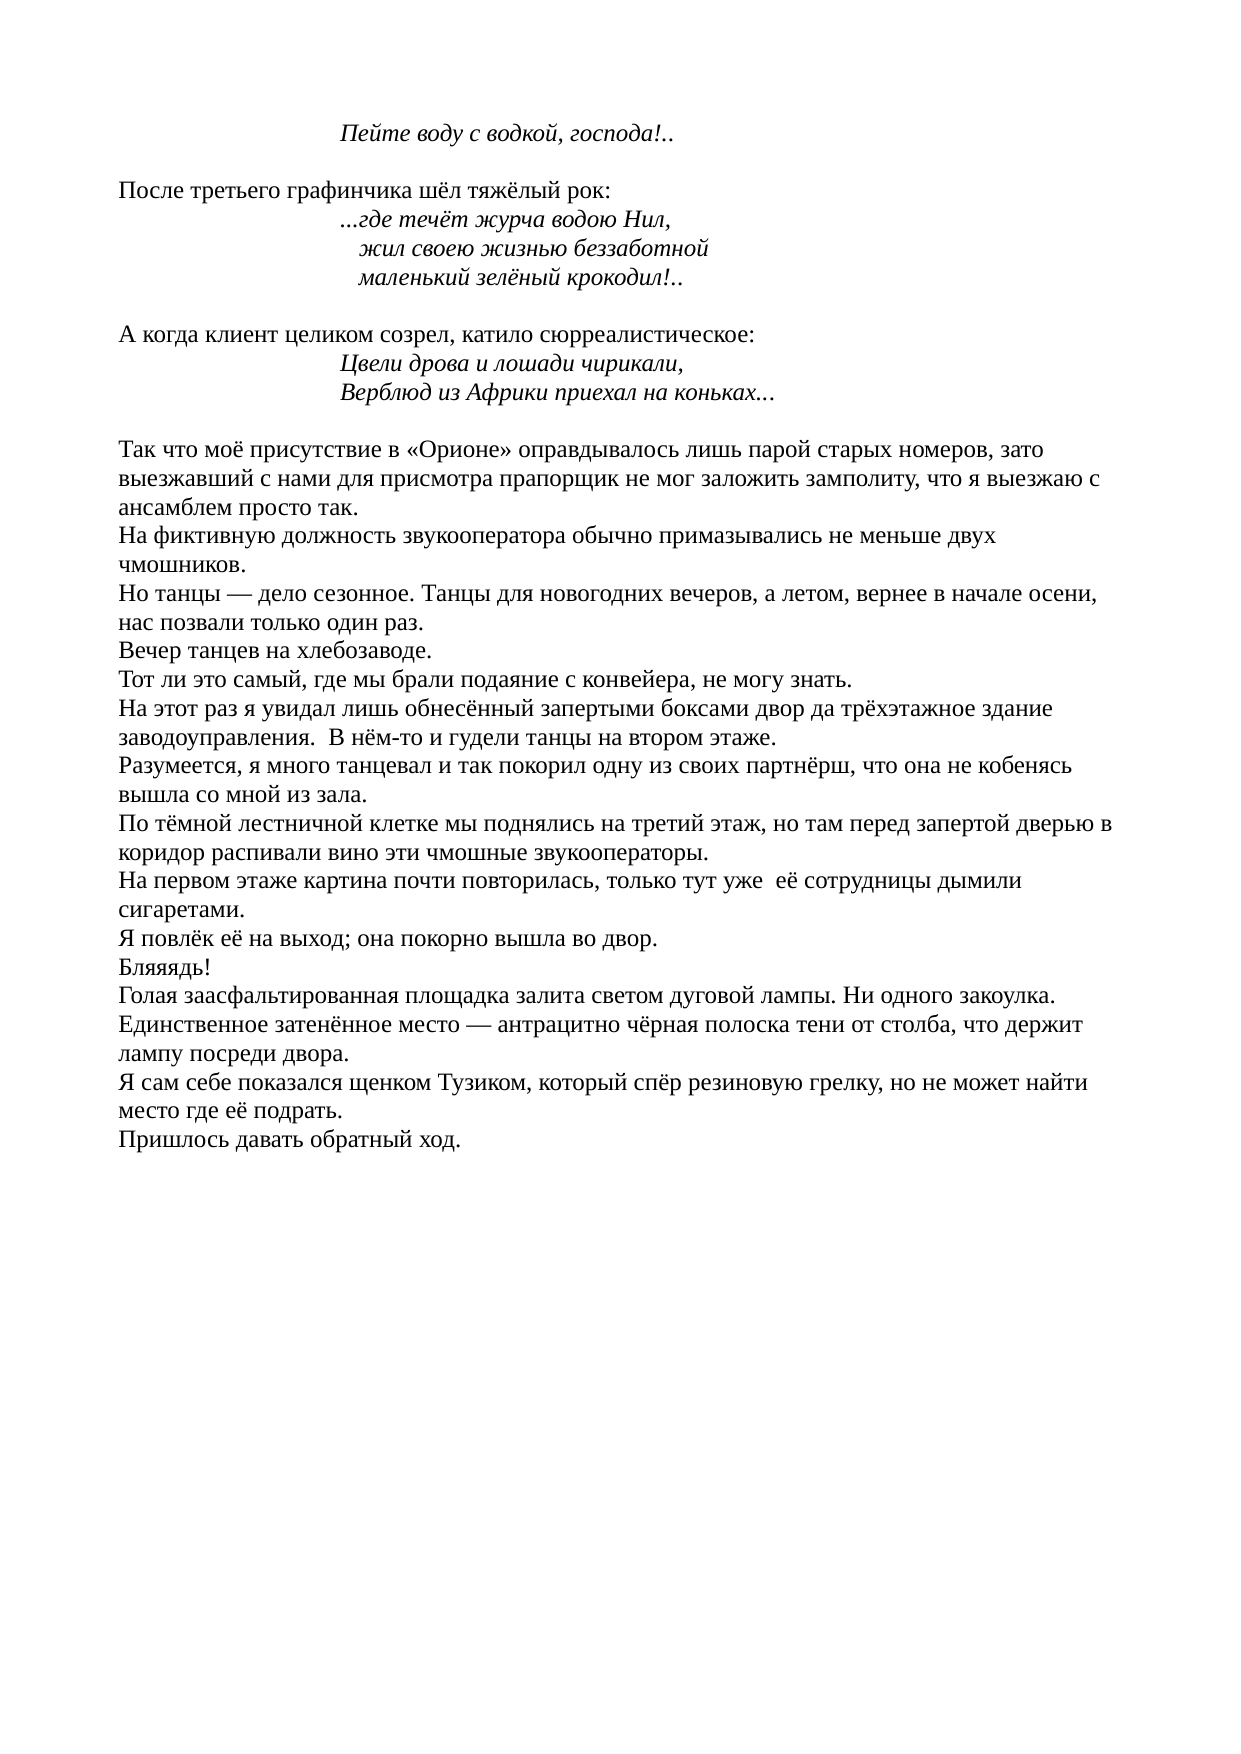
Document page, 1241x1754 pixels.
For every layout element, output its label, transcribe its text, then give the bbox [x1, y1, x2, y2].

text Я повлёк её на выход; она покорно вышла во двор. [118, 923, 1122, 952]
text На этот раз я увидал лишь обнесённый запертыми боксами двор да трёхэтажное здание заводоуправления. В нём-то и гудели танцы на втором этаже. [118, 693, 1122, 751]
text Голая заасфальтированная площадка залита светом дуговой лампы. Ни одного закоулка. [118, 981, 1122, 1009]
text Пришлось давать обратный ход. [118, 1124, 1122, 1153]
text маленький зелёный крокодил!.. [118, 262, 1122, 291]
text Тот ли это самый, где мы брали подаяние с конвейера, не могу знать. [118, 664, 1122, 693]
text Пейте воду с водкой, господа!.. [118, 118, 1122, 147]
text жил своею жизнью беззаботной [118, 233, 1122, 262]
text Но танцы — дело сезонное. Танцы для новогодних вечеров, а летом, вернее в начале осени, нас позвали только один раз. [118, 578, 1122, 636]
text По тёмной лестничной клетке мы поднялись на третий этаж, но там перед запертой дверью в коридор распивали вино эти чмошные звукооператоры. [118, 808, 1122, 866]
text Цвели дрова и лошади чирикали, [118, 348, 1122, 377]
text Бляяядь! [118, 952, 1122, 981]
text На первом этаже картина почти повторилась, только тут уже её сотрудницы дымили сигаретами. [118, 866, 1122, 923]
text ...где течёт журча водою Нил, [118, 204, 1122, 233]
text Верблюд из Африки приехал на коньках... [118, 377, 1122, 406]
text Разумеется, я много танцевал и так покорил одну из своих партнёрш, что она не кобенясь вышла со мной из зала. [118, 751, 1122, 808]
text Вечер танцев на хлебозаводе. [118, 636, 1122, 664]
text На фиктивную должность звукооператора обычно примазывались не меньше двух чмошников. [118, 521, 1122, 578]
text Единственное затенённое место — антрацитно чёрная полоска тени от столба, что держит лампу посреди двора. [118, 1009, 1122, 1067]
text Я сам себе показался щенком Тузиком, который спёр резиновую грелку, но не может найти место где её подрать. [118, 1067, 1122, 1124]
text После третьего графинчика шёл тяжёлый рок: [118, 176, 1122, 204]
text А когда клиент целиком созрел, катило сюрреалистическое: [118, 319, 1122, 348]
text Так что моё присутствие в «Орионе» оправдывалось лишь парой старых номеров, зато выезжавший с нами для присмотра прапорщик не мог заложить замполиту, что я выезжаю с ансамблем просто так. [118, 434, 1122, 521]
